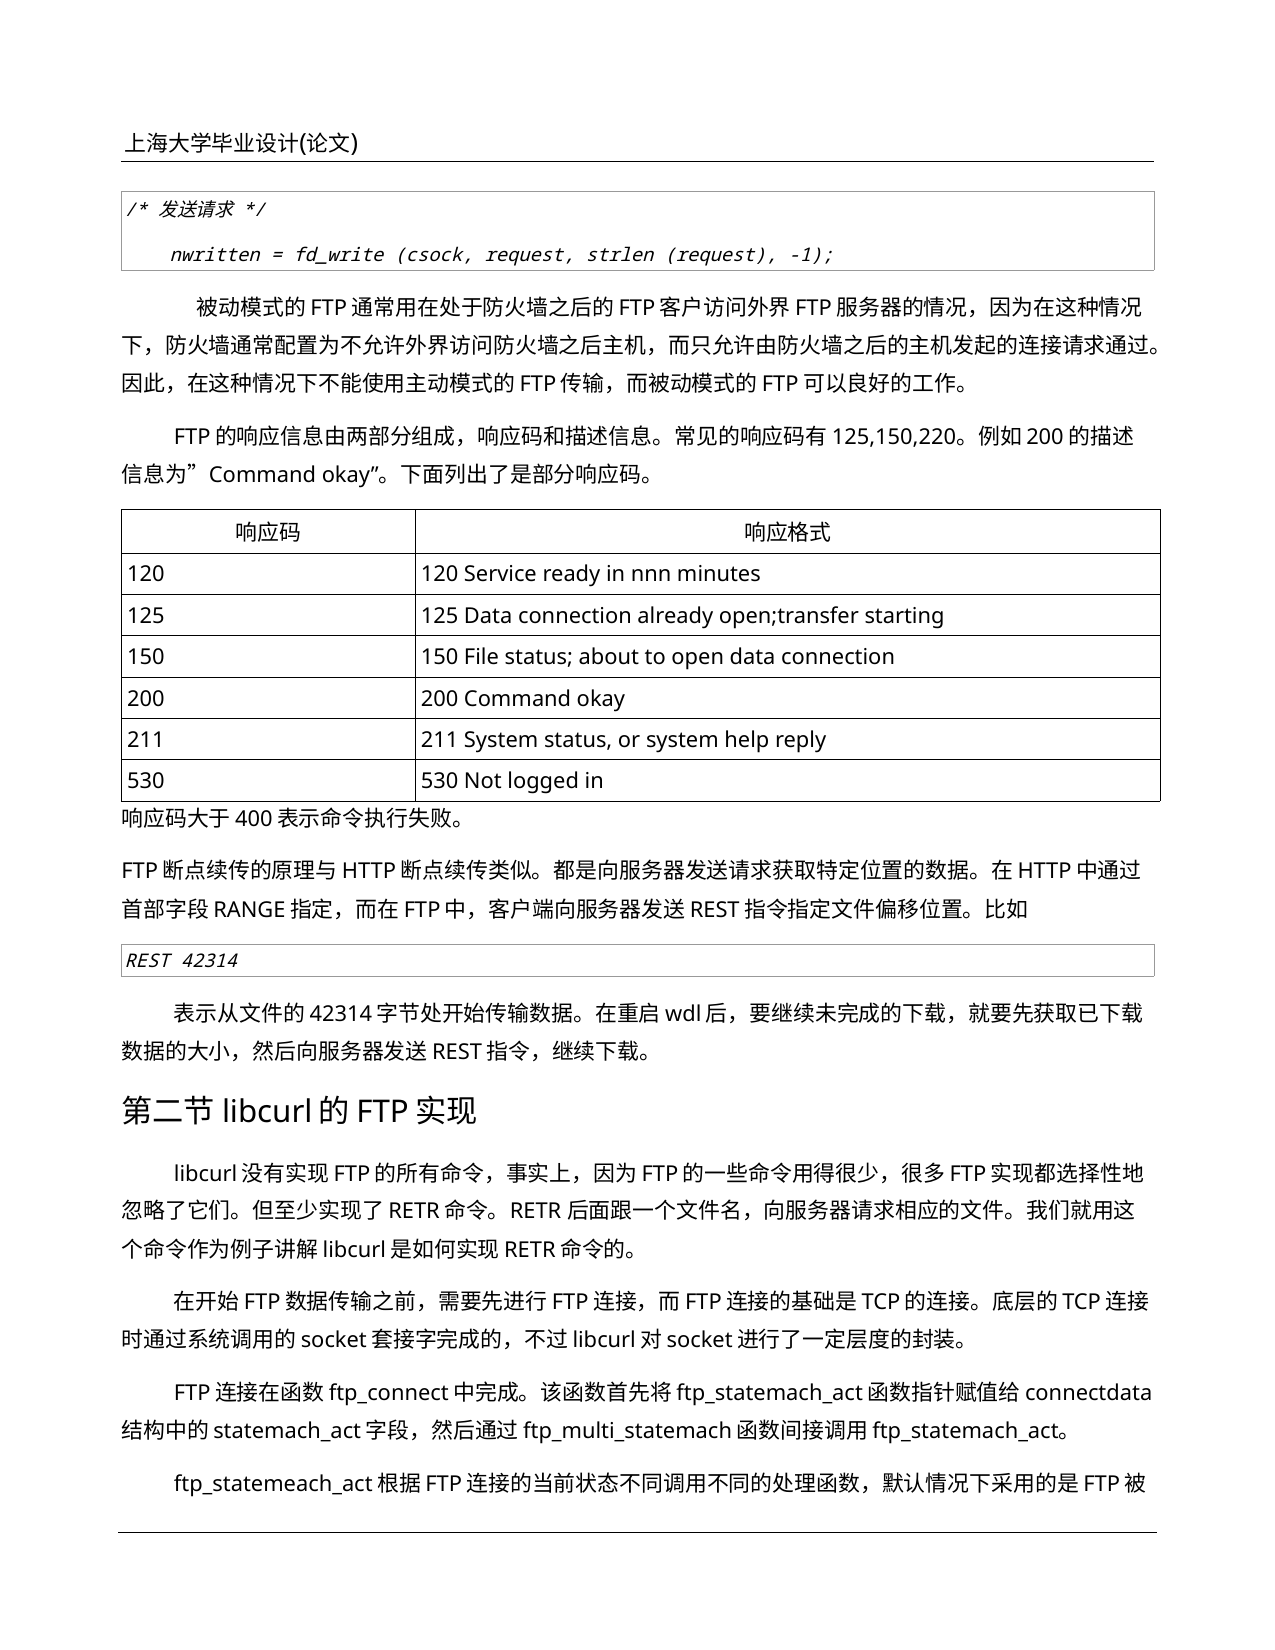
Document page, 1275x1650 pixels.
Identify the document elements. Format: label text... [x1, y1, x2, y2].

table_header 响应格式 [416, 510, 1160, 553]
table_cell 150 File status; about to open data connection [416, 636, 1160, 677]
table_cell 150 [122, 636, 415, 677]
text /* 发送请求 */ [122, 192, 1154, 222]
text ftp_statemeach_act根据FTP连接的当前状态不同调用不同的处理函数，默认情况下采用的是FTP被 [121, 1466, 1154, 1497]
text libcurl没有实现FTP的所有命令，事实上，因为FTP的一些命令用得很少，很多FTP实现都选择性地忽略了它们。但至少实现了RETR命令。RETR 后面跟一个文件名，向服务器请求相应的文件。我们就用这个命令作为例子讲解libcurl是如何实现RETR命令的。 [121, 1156, 1154, 1263]
text FTP连接在函数ftp_connect中完成。该函数首先将ftp_statemach_act函数指针赋值给connectdata结构中的statemach_act字段，然后通过ftp_multi_statemach函数间接调用ftp_statemach_act。 [121, 1375, 1154, 1445]
table_cell 125 Data connection already open;transfer starting [416, 595, 1160, 635]
table_cell 200 Command okay [416, 678, 1160, 718]
table_cell 530 [122, 760, 415, 801]
table_cell 211 [122, 719, 415, 759]
text 表示从文件的42314字节处开始传输数据。在重启wdl后，要继续未完成的下载，就要先获取已下载数据的大小，然后向服务器发送REST指令，继续下载。 [121, 996, 1154, 1066]
text 第二节 libcurl的FTP实现 [121, 1086, 1154, 1132]
table_header 响应码 [122, 510, 415, 553]
text 被动模式的FTP通常用在处于防火墙之后的FTP客户访问外界FTP服务器的情况，因为在这种情况下，防火墙通常配置为不允许外界访问防火墙之后主机，而只允许由防火墙之后的主机发起的连接请求通过。因此，在这种情况下不能使用主动模式的FTP传输，而被动模式的FTP可以良好的工作。 [121, 290, 1154, 398]
text 在开始FTP数据传输之前，需要先进行FTP连接，而FTP连接的基础是TCP的连接。底层的TCP连接时通过系统调用的socket套接字完成的，不过libcurl对socket进行了一定层度的封装。 [121, 1284, 1154, 1354]
text FTP断点续传的原理与HTTP断点续传类似。都是向服务器发送请求获取特定位置的数据。在HTTP中通过首部字段RANGE指定，而在FTP中，客户端向服务器发送REST指令指定文件偏移位置。比如 [121, 853, 1154, 923]
table_cell 120 [122, 554, 415, 594]
text FTP的响应信息由两部分组成，响应码和描述信息。常见的响应码有125,150,220。例如200的描述信息为”Command okay”。下面列出了是部分响应码。 [121, 419, 1154, 488]
table_cell 120 Service ready in nnn minutes [416, 554, 1160, 594]
text REST 42314 [122, 945, 1154, 976]
table_cell 125 [122, 595, 415, 635]
text 响应码大于400表示命令执行失败。 [121, 802, 1154, 833]
table_cell 211 System status, or system help reply [416, 719, 1160, 759]
text nwritten = fd_write (csock, request, strlen (request), -1); [122, 238, 1154, 270]
table_cell 200 [122, 678, 415, 718]
table_cell 530 Not logged in [416, 760, 1160, 801]
